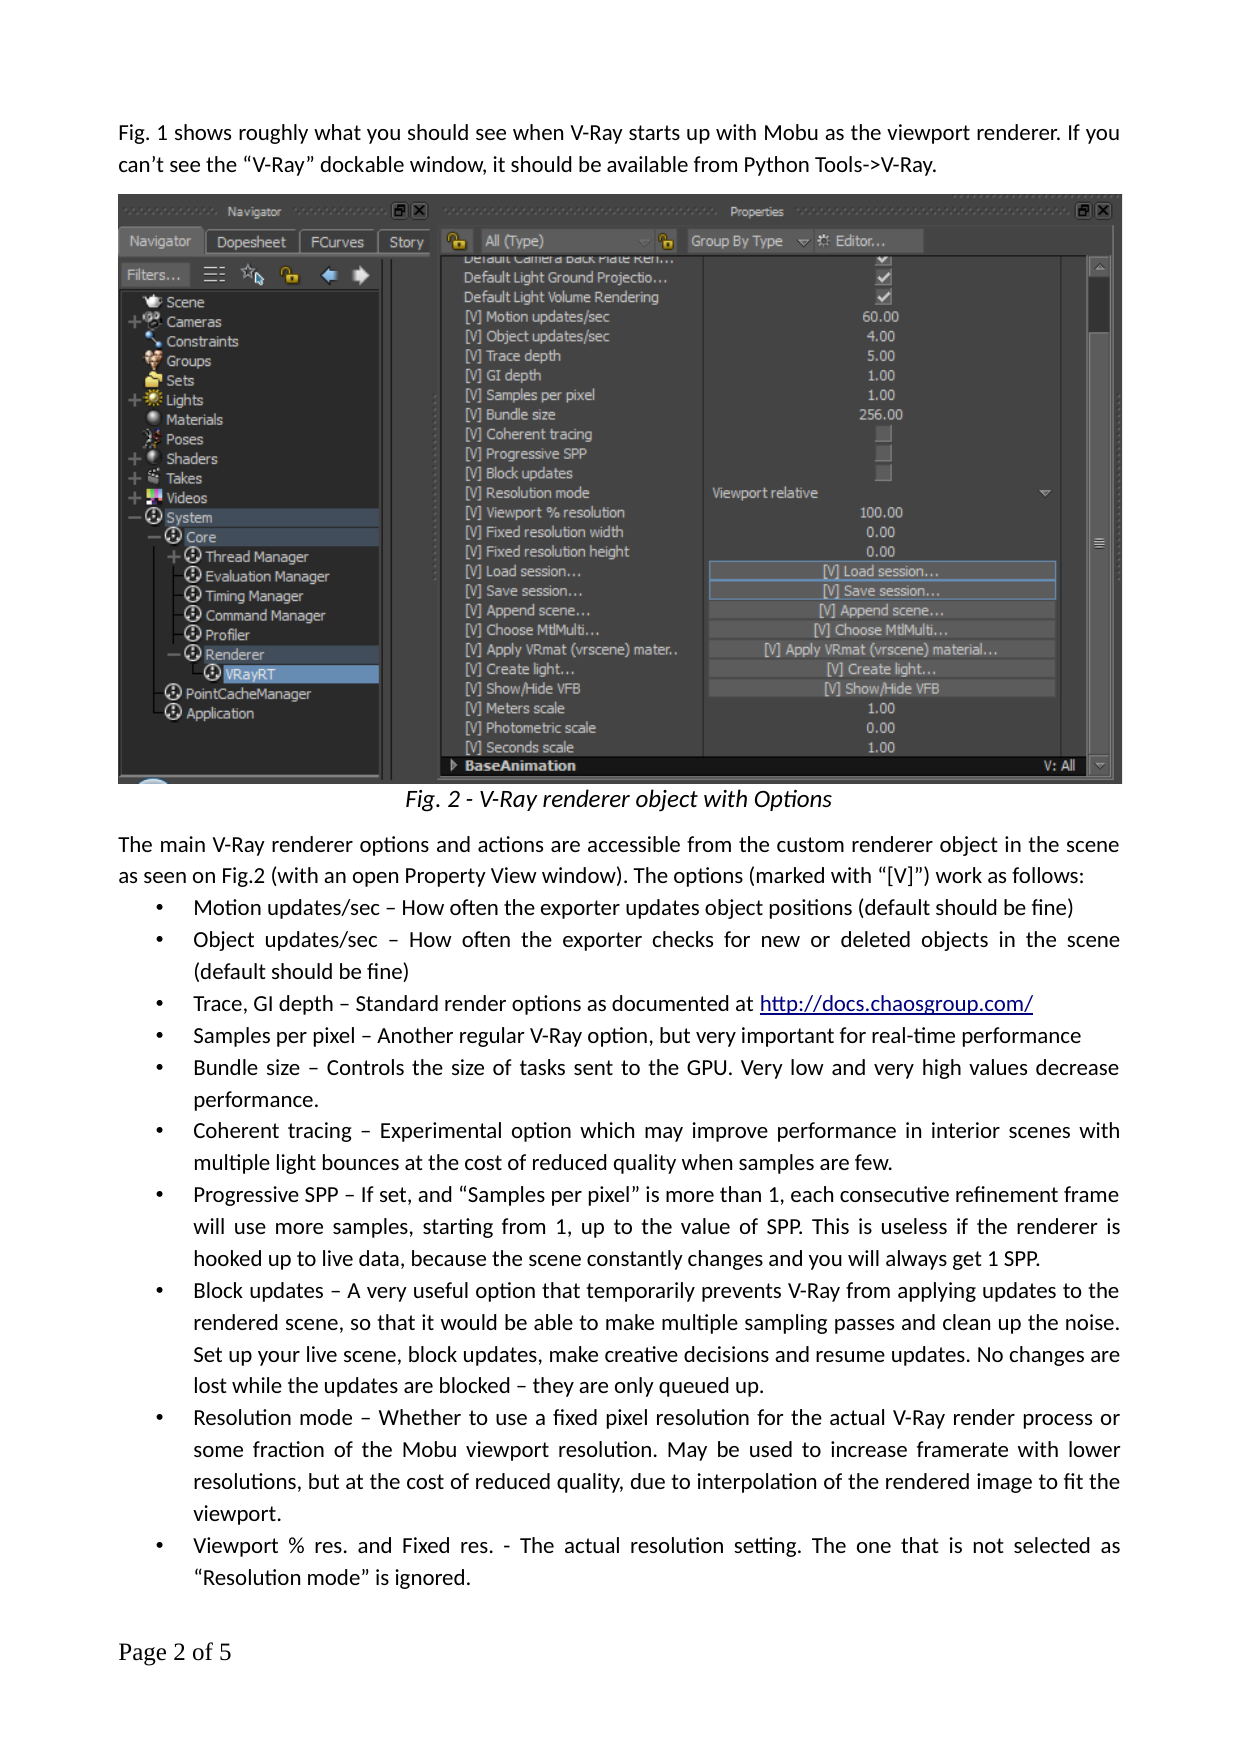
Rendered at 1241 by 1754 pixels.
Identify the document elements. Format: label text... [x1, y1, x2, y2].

list Block updates – A very useful option that temporarily prevents V-Ray from applying updates to the rendered scene, so that it would be able to make multiple sampling passes and clean up the noise. Set up your live scene, block updates, make creative decisions and resume updates. No changes are lost while the updates are blocked – they are only queued up. [156, 1276, 1122, 1399]
list Trace, GI depth – Standard render options as documented at http://docs.chaosgroup.com/ [156, 989, 1122, 1017]
list Motion updates/sec – How often the exporter updates object positions (default should be fine) [156, 893, 1122, 921]
list Object updates/sec – How often the exporter checks for new or deleted objects in the scene (default should be fine) [156, 925, 1122, 985]
text Fig. 2 - V-Ray renderer object with Options [118, 784, 1122, 814]
picture [118, 194, 1123, 784]
list Progressive SPP – If set, and “Samples per pixel” is more than 1, each consecutive refinement frame will use more samples, starting from 1, up to the value of SPP. This is useless if the renderer is hooked up to live data, because the scene constantly changes and you will always get 1 SPP. [156, 1180, 1122, 1272]
list Samples per pixel – Another regular V-Ray option, but very important for real-time performance [156, 1021, 1122, 1049]
text The main V-Ray renderer options and actions are accessible from the custom renderer object in the scene as seen on Fig.2 (with an open Property View window). The options (marked with “[V]”) work as follows: [118, 814, 1122, 889]
list Resolution mode – Whether to use a fixed pixel resolution for the actual V-Ray render process or some fraction of the Mobu viewport resolution. May be used to increase framerate with lower resolutions, but at the cost of reduced quality, due to interpolation of the rendered image to fit the viewport. [156, 1403, 1122, 1527]
list Bundle size – Controls the size of tasks sent to the GPU. Very low and very high values decrease performance. [156, 1053, 1122, 1113]
text Fig. 1 shows roughly what you should see when V-Ray starts up with Mobu as the viewport renderer. If you can’t see the “V-Ray” dockable window, it should be available from Python Tools->V-Ray. [118, 118, 1122, 178]
text [118, 182, 1122, 194]
list Viewport % res. and Fixed res. - The actual resolution setting. The one that is not selected as “Resolution mode” is ignored. [156, 1531, 1122, 1591]
list Coherent tracing – Experimental option which may improve performance in interior scenes with multiple light bounces at the cost of reduced quality when samples are few. [156, 1117, 1122, 1176]
